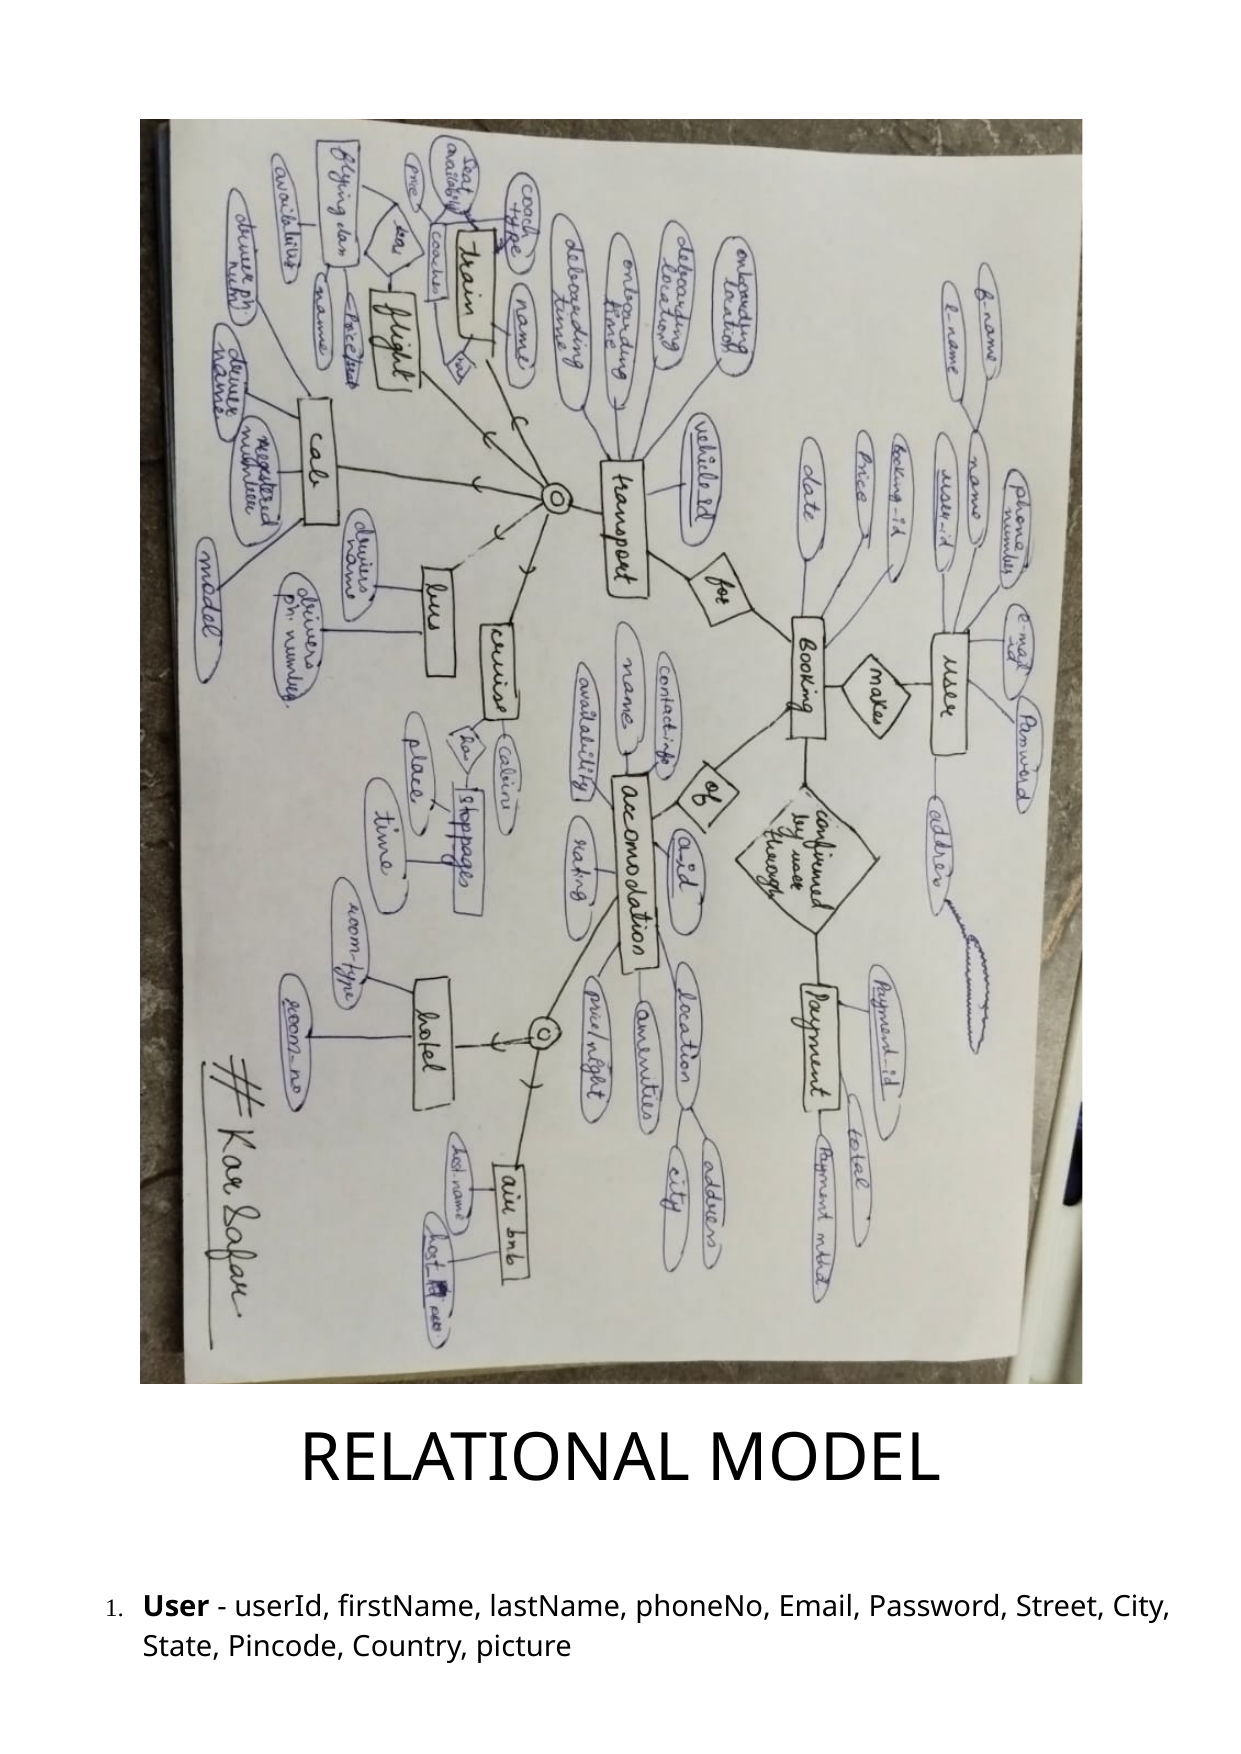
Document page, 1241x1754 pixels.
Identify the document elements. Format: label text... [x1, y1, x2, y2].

list User - userId, firstName, lastName, phoneNo, Email, Password, Street, City, State, Pincode, Country, picture [105, 1585, 1173, 1665]
text RELATIONAL MODEL [67, 1409, 1173, 1500]
